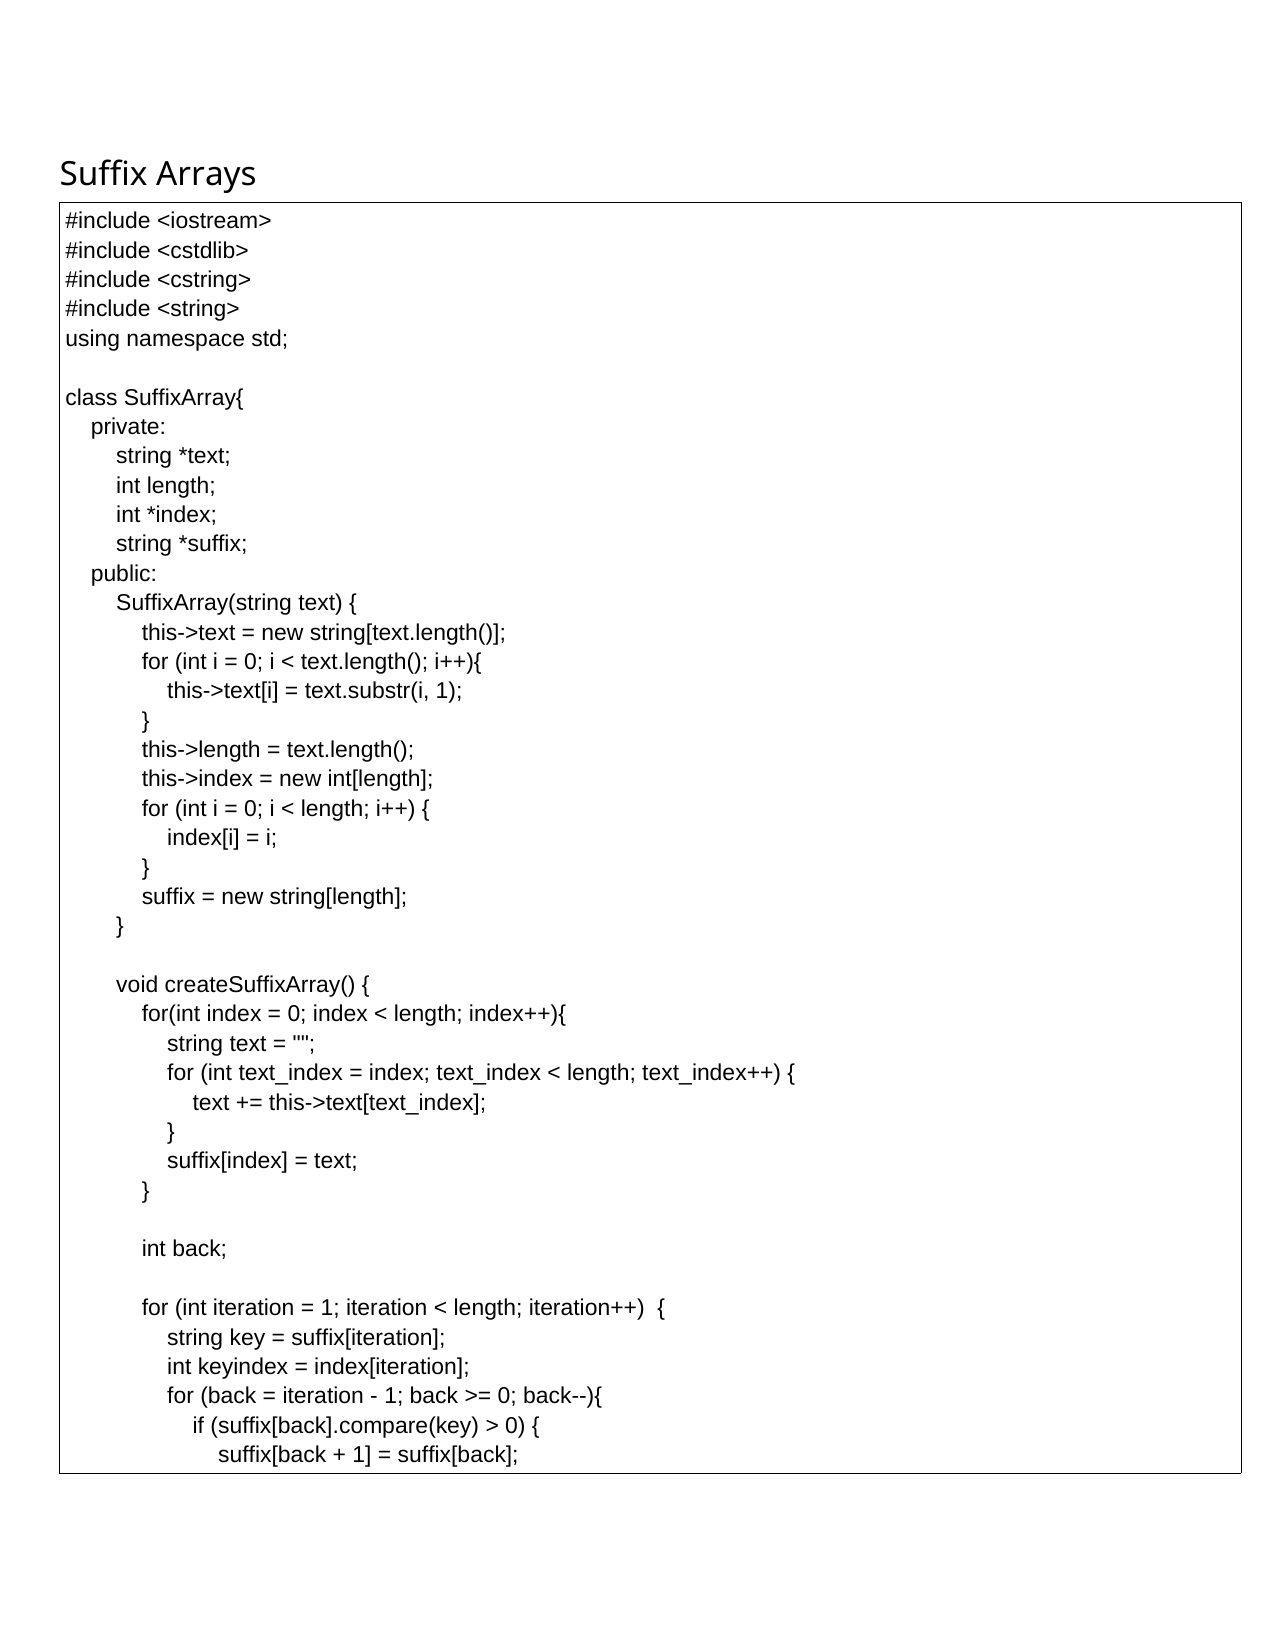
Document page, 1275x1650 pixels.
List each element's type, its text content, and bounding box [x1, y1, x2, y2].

subtitle Suffix Arrays [59, 150, 1241, 195]
table_header #include <iostream> #include <cstdlib> #include <cstring> #include <string> using namespace std; class SuffixArray{ private: string *text; int length; int *index; string *suffix; public: SuffixArray(string text) { this->text = new string[text.length()]; for (int i = 0; i < text.length(); i++){ this->text[i] = text.substr(i, 1); } this->length = text.length(); this->index = new int[length]; for (int i = 0; i < length; i++) { index[i] = i; } suffix = new string[length]; } void createSuffixArray() { for(int index = 0; index < length; index++){ string text = ""; for (int text_index = index; text_index < length; text_index++) { text += this->text[text_index]; } suffix[index] = text; } int back; for (int iteration = 1; iteration < length; iteration++) { string key = suffix[iteration]; int keyindex = index[iteration]; for (back = iteration - 1; back >= 0; back--){ if (suffix[back].compare(key) > 0) { suffix[back + 1] = suffix[back]; [60, 203, 1241, 1473]
